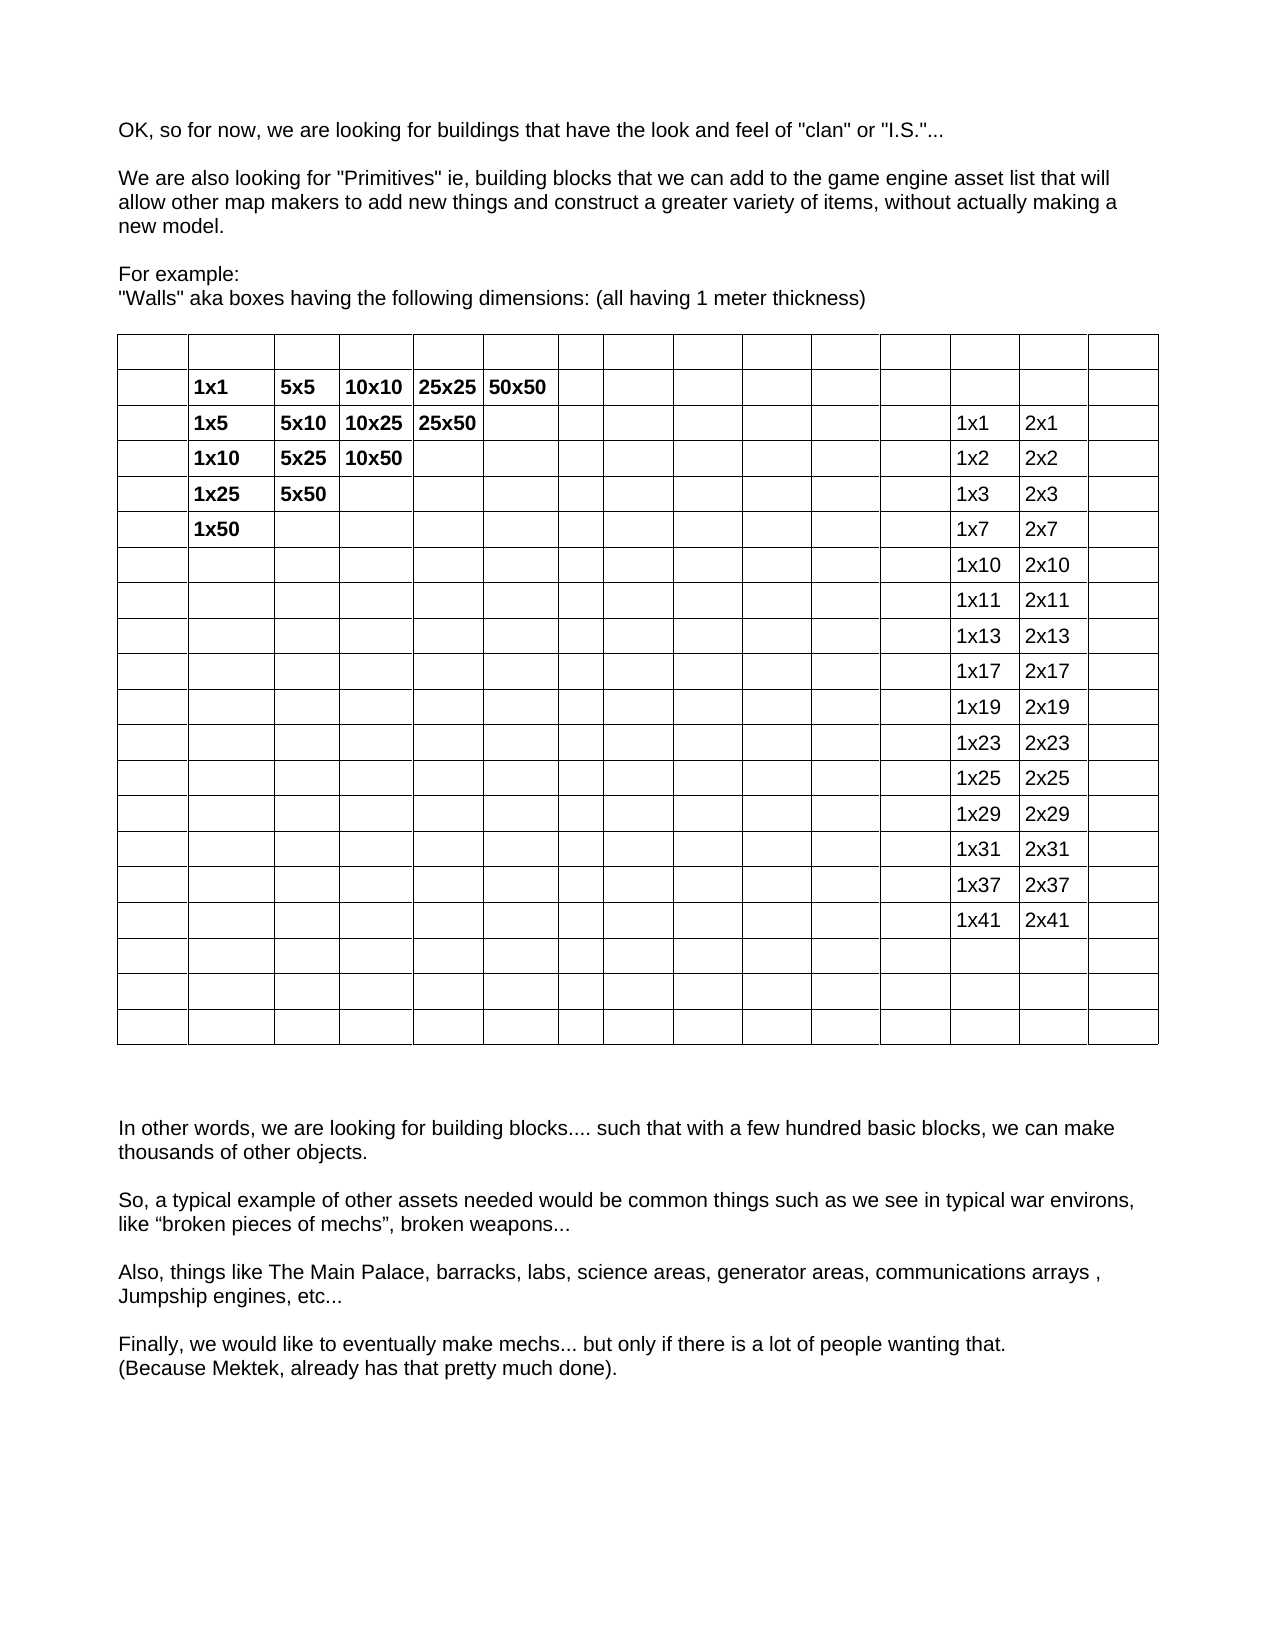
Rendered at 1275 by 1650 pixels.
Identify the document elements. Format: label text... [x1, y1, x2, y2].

table_cell [1089, 903, 1158, 938]
table_cell [118, 441, 187, 476]
table_cell [951, 1010, 1019, 1044]
table_cell [559, 690, 603, 724]
table_cell [1089, 583, 1158, 618]
table_cell [484, 974, 558, 1009]
table_cell [414, 761, 483, 795]
table_cell [674, 761, 742, 795]
table_header [1020, 335, 1087, 369]
table_cell [275, 548, 339, 582]
table_cell [674, 548, 742, 582]
table_cell [340, 654, 412, 689]
table_cell [1020, 1010, 1087, 1044]
table_cell [189, 974, 274, 1009]
table_cell [189, 619, 274, 653]
table_cell [674, 725, 742, 760]
table_cell [812, 370, 879, 405]
table_cell [340, 548, 412, 582]
table_cell [881, 583, 950, 618]
table_cell 1x10 [189, 441, 274, 476]
table_cell [881, 512, 950, 547]
table_cell [1089, 370, 1158, 405]
table_cell [812, 832, 879, 866]
table_cell [118, 583, 187, 618]
table_cell [118, 477, 187, 511]
table_cell [604, 441, 673, 476]
table_cell [812, 903, 879, 938]
table_cell [743, 939, 811, 973]
table_header [951, 335, 1019, 369]
table_cell 5x5 [275, 370, 339, 405]
table_cell [1089, 690, 1158, 724]
text So, a typical example of other assets needed would be common things such as we see in typical war environs, like “broken pieces of mechs”, broken weapons... [118, 1188, 1157, 1236]
table_cell 10x25 [340, 406, 412, 440]
table_cell [812, 725, 879, 760]
table_cell [604, 619, 673, 653]
table_cell [812, 796, 879, 831]
table_cell [559, 832, 603, 866]
table_cell 5x10 [275, 406, 339, 440]
table_cell 1x31 [951, 832, 1019, 866]
table_cell [743, 796, 811, 831]
table_cell [674, 903, 742, 938]
table_cell [881, 1010, 950, 1044]
table_cell [484, 690, 558, 724]
table_cell [340, 974, 412, 1009]
table_cell [1089, 477, 1158, 511]
table_cell [275, 903, 339, 938]
table_cell [559, 370, 603, 405]
table_cell 1x2 [951, 441, 1019, 476]
table_cell 1x17 [951, 654, 1019, 689]
table_cell [275, 832, 339, 866]
table_cell [340, 477, 412, 511]
table_cell [414, 477, 483, 511]
table_cell [484, 654, 558, 689]
table_cell [881, 796, 950, 831]
table_cell [812, 974, 879, 1009]
table_cell [604, 654, 673, 689]
table_cell [484, 761, 558, 795]
table_cell [743, 477, 811, 511]
table_cell [812, 583, 879, 618]
table_cell [743, 903, 811, 938]
text In other words, we are looking for building blocks.... such that with a few hundred basic blocks, we can make thousands of other objects. [118, 1116, 1157, 1164]
table_cell 2x19 [1020, 690, 1087, 724]
table_cell [743, 690, 811, 724]
table_cell [189, 690, 274, 724]
table_cell [559, 1010, 603, 1044]
table_cell [414, 583, 483, 618]
table_cell 10x50 [340, 441, 412, 476]
table_cell [1089, 761, 1158, 795]
table_cell [1089, 796, 1158, 831]
table_cell [275, 796, 339, 831]
table_cell 2x1 [1020, 406, 1087, 440]
table_cell [881, 939, 950, 973]
table_cell [118, 903, 187, 938]
table_cell [118, 619, 187, 653]
table_cell [881, 832, 950, 866]
table_cell [340, 903, 412, 938]
table_cell [559, 939, 603, 973]
text We are also looking for "Primitives" ie, building blocks that we can add to the game engine asset list that will allow other map makers to add new things and construct a greater variety of items, without actually making a new model. [118, 166, 1157, 238]
table_cell [275, 867, 339, 902]
table_cell [118, 548, 187, 582]
table_cell [881, 406, 950, 440]
table_cell 1x50 [189, 512, 274, 547]
table_cell [812, 619, 879, 653]
table_cell [484, 441, 558, 476]
table_header [189, 335, 274, 369]
table_cell [604, 583, 673, 618]
table_cell [340, 619, 412, 653]
table_cell [1089, 1010, 1158, 1044]
table_cell [118, 761, 187, 795]
table_header [674, 335, 742, 369]
table_cell [1089, 867, 1158, 902]
table_cell 1x29 [951, 796, 1019, 831]
text Also, things like The Main Palace, barracks, labs, science areas, generator areas, communications arrays , Jumpship engines, etc... [118, 1260, 1157, 1308]
table_cell [604, 690, 673, 724]
table_cell [1089, 619, 1158, 653]
table_cell [674, 974, 742, 1009]
table_cell [743, 761, 811, 795]
table_cell [118, 406, 187, 440]
table_cell [275, 725, 339, 760]
table_header [275, 335, 339, 369]
table_cell [559, 441, 603, 476]
table_cell [275, 619, 339, 653]
table_cell [484, 903, 558, 938]
table_cell [340, 796, 412, 831]
table_cell [881, 370, 950, 405]
table_cell [604, 761, 673, 795]
table_cell [604, 477, 673, 511]
table_cell [484, 832, 558, 866]
table_header [812, 335, 879, 369]
table_cell [951, 939, 1019, 973]
table_cell 1x1 [189, 370, 274, 405]
table_cell [118, 1010, 187, 1044]
table_header [414, 335, 483, 369]
table_cell [1089, 974, 1158, 1009]
table_cell 5x25 [275, 441, 339, 476]
table_cell [275, 1010, 339, 1044]
table_cell [189, 761, 274, 795]
table_cell [414, 796, 483, 831]
table_cell [881, 441, 950, 476]
table_cell [1089, 406, 1158, 440]
table_cell [674, 370, 742, 405]
table_cell [118, 939, 187, 973]
table_cell [674, 939, 742, 973]
table_cell [414, 867, 483, 902]
table_header [743, 335, 811, 369]
table_cell [559, 548, 603, 582]
table_cell [1020, 974, 1087, 1009]
text "Walls" aka boxes having the following dimensions: (all having 1 meter thickness) [118, 286, 1157, 310]
table_cell [118, 370, 187, 405]
table_cell [674, 690, 742, 724]
table_cell [881, 654, 950, 689]
table_cell [189, 654, 274, 689]
table_cell [484, 939, 558, 973]
table_cell [743, 370, 811, 405]
table_cell [414, 512, 483, 547]
table_cell [604, 725, 673, 760]
table_cell [1020, 939, 1087, 973]
table_cell [414, 903, 483, 938]
table_cell [812, 512, 879, 547]
table_cell [743, 974, 811, 1009]
table_cell 1x37 [951, 867, 1019, 902]
table_header [340, 335, 412, 369]
table_cell [881, 974, 950, 1009]
table_cell [812, 761, 879, 795]
table_cell [1089, 939, 1158, 973]
table_cell [340, 832, 412, 866]
table_cell 2x13 [1020, 619, 1087, 653]
table_cell [881, 690, 950, 724]
table_cell [1089, 654, 1158, 689]
table_cell [674, 477, 742, 511]
table_cell [559, 583, 603, 618]
table_cell [414, 832, 483, 866]
table_cell [743, 654, 811, 689]
table_cell [484, 583, 558, 618]
table_cell [559, 761, 603, 795]
table_cell [484, 512, 558, 547]
table_cell 2x29 [1020, 796, 1087, 831]
text Finally, we would like to eventually make mechs... but only if there is a lot of people wanting that. [118, 1332, 1157, 1356]
table_cell [414, 441, 483, 476]
table_cell 25x50 [414, 406, 483, 440]
table_cell 1x3 [951, 477, 1019, 511]
table_cell [340, 1010, 412, 1044]
table_cell [275, 512, 339, 547]
table_cell [1089, 832, 1158, 866]
table_cell [812, 1010, 879, 1044]
table_cell [604, 548, 673, 582]
table_cell [340, 939, 412, 973]
table_header [559, 335, 603, 369]
table_cell [340, 583, 412, 618]
table_cell [484, 477, 558, 511]
table_header [1089, 335, 1158, 369]
table_cell [414, 654, 483, 689]
table_cell [881, 619, 950, 653]
table_cell 1x13 [951, 619, 1019, 653]
table_cell [340, 512, 412, 547]
table_cell [1089, 725, 1158, 760]
table_cell [1020, 370, 1087, 405]
table_cell [559, 867, 603, 902]
table_cell 1x25 [189, 477, 274, 511]
table_header [118, 335, 187, 369]
table_cell [604, 370, 673, 405]
table_cell [275, 761, 339, 795]
table_cell [118, 512, 187, 547]
table_cell 2x31 [1020, 832, 1087, 866]
table_cell [275, 690, 339, 724]
table_cell 2x25 [1020, 761, 1087, 795]
table_cell 1x41 [951, 903, 1019, 938]
table_cell [340, 867, 412, 902]
table_cell [881, 477, 950, 511]
table_cell 5x50 [275, 477, 339, 511]
text (Because Mektek, already has that pretty much done). [118, 1356, 1157, 1380]
table_cell [812, 477, 879, 511]
table_cell [674, 1010, 742, 1044]
table_cell [604, 939, 673, 973]
table_cell 1x1 [951, 406, 1019, 440]
table_cell [559, 903, 603, 938]
table_cell [189, 867, 274, 902]
table_cell [604, 406, 673, 440]
table_cell [674, 441, 742, 476]
table_cell [189, 903, 274, 938]
table_cell [674, 406, 742, 440]
table_cell [604, 903, 673, 938]
table_cell [414, 548, 483, 582]
table_cell [812, 654, 879, 689]
table_cell [559, 725, 603, 760]
table_cell [484, 1010, 558, 1044]
table_cell [189, 1010, 274, 1044]
table_cell [559, 477, 603, 511]
table_cell [743, 583, 811, 618]
table_cell [743, 512, 811, 547]
table_cell 1x19 [951, 690, 1019, 724]
table_cell [275, 583, 339, 618]
table_cell [674, 583, 742, 618]
table_cell [189, 725, 274, 760]
table_cell [881, 903, 950, 938]
table_cell [743, 619, 811, 653]
table_cell [559, 654, 603, 689]
table_cell [812, 406, 879, 440]
table_cell [559, 512, 603, 547]
table_cell [1089, 512, 1158, 547]
table_cell [743, 867, 811, 902]
table_cell 1x11 [951, 583, 1019, 618]
table_cell [559, 406, 603, 440]
text OK, so for now, we are looking for buildings that have the look and feel of "clan" or "I.S."... [118, 118, 1157, 142]
table_cell [881, 548, 950, 582]
table_cell [118, 690, 187, 724]
table_header [881, 335, 950, 369]
table_cell [189, 939, 274, 973]
table_cell [189, 796, 274, 831]
table_cell 1x10 [951, 548, 1019, 582]
table_cell [743, 406, 811, 440]
table_cell 10x10 [340, 370, 412, 405]
table_cell [743, 548, 811, 582]
table_cell 2x37 [1020, 867, 1087, 902]
table_cell [1089, 441, 1158, 476]
table_cell [604, 512, 673, 547]
table_cell [743, 725, 811, 760]
table_cell 2x17 [1020, 654, 1087, 689]
table_cell 2x10 [1020, 548, 1087, 582]
table_cell [484, 867, 558, 902]
table_cell [484, 406, 558, 440]
table_cell [674, 867, 742, 902]
table_cell [743, 832, 811, 866]
table_cell [559, 619, 603, 653]
table_cell 1x23 [951, 725, 1019, 760]
table_cell [414, 1010, 483, 1044]
table_cell [604, 796, 673, 831]
table_cell [674, 654, 742, 689]
table_header [484, 335, 558, 369]
table_cell 2x41 [1020, 903, 1087, 938]
table_cell [674, 796, 742, 831]
table_cell [674, 832, 742, 866]
table_cell [604, 867, 673, 902]
table_cell [743, 441, 811, 476]
table_cell [275, 974, 339, 1009]
table_cell [118, 725, 187, 760]
table_cell [118, 832, 187, 866]
table_cell 2x11 [1020, 583, 1087, 618]
table_cell [340, 725, 412, 760]
table_cell [604, 1010, 673, 1044]
table_cell [812, 690, 879, 724]
table_cell [604, 832, 673, 866]
table_cell [275, 654, 339, 689]
table_cell 1x5 [189, 406, 274, 440]
table_cell 1x25 [951, 761, 1019, 795]
table_cell [189, 583, 274, 618]
table_cell [118, 974, 187, 1009]
table_cell [414, 690, 483, 724]
table_cell [414, 619, 483, 653]
table_cell [275, 939, 339, 973]
table_cell [340, 761, 412, 795]
table_cell [484, 725, 558, 760]
table_cell 25x25 [414, 370, 483, 405]
table_cell [881, 725, 950, 760]
table_cell [118, 867, 187, 902]
table_cell 50x50 [484, 370, 558, 405]
table_cell [812, 441, 879, 476]
table_cell [189, 832, 274, 866]
table_cell [414, 974, 483, 1009]
table_cell [118, 654, 187, 689]
table_cell [881, 867, 950, 902]
table_cell [1089, 548, 1158, 582]
table_cell [118, 796, 187, 831]
table_cell [340, 690, 412, 724]
table_cell [189, 548, 274, 582]
table_cell 2x3 [1020, 477, 1087, 511]
table_cell 2x2 [1020, 441, 1087, 476]
table_cell [484, 548, 558, 582]
table_cell [559, 974, 603, 1009]
table_cell [484, 619, 558, 653]
table_header [604, 335, 673, 369]
table_cell [812, 939, 879, 973]
table_cell [604, 974, 673, 1009]
table_cell [951, 370, 1019, 405]
table_cell [881, 761, 950, 795]
table_cell [674, 619, 742, 653]
table_cell [414, 725, 483, 760]
table_cell [951, 974, 1019, 1009]
table_cell [743, 1010, 811, 1044]
table_cell 2x23 [1020, 725, 1087, 760]
table_cell 1x7 [951, 512, 1019, 547]
table_cell 2x7 [1020, 512, 1087, 547]
table_cell [559, 796, 603, 831]
table_cell [812, 867, 879, 902]
table_cell [812, 548, 879, 582]
text For example: [118, 262, 1157, 286]
table_cell [674, 512, 742, 547]
table_cell [414, 939, 483, 973]
table_cell [484, 796, 558, 831]
